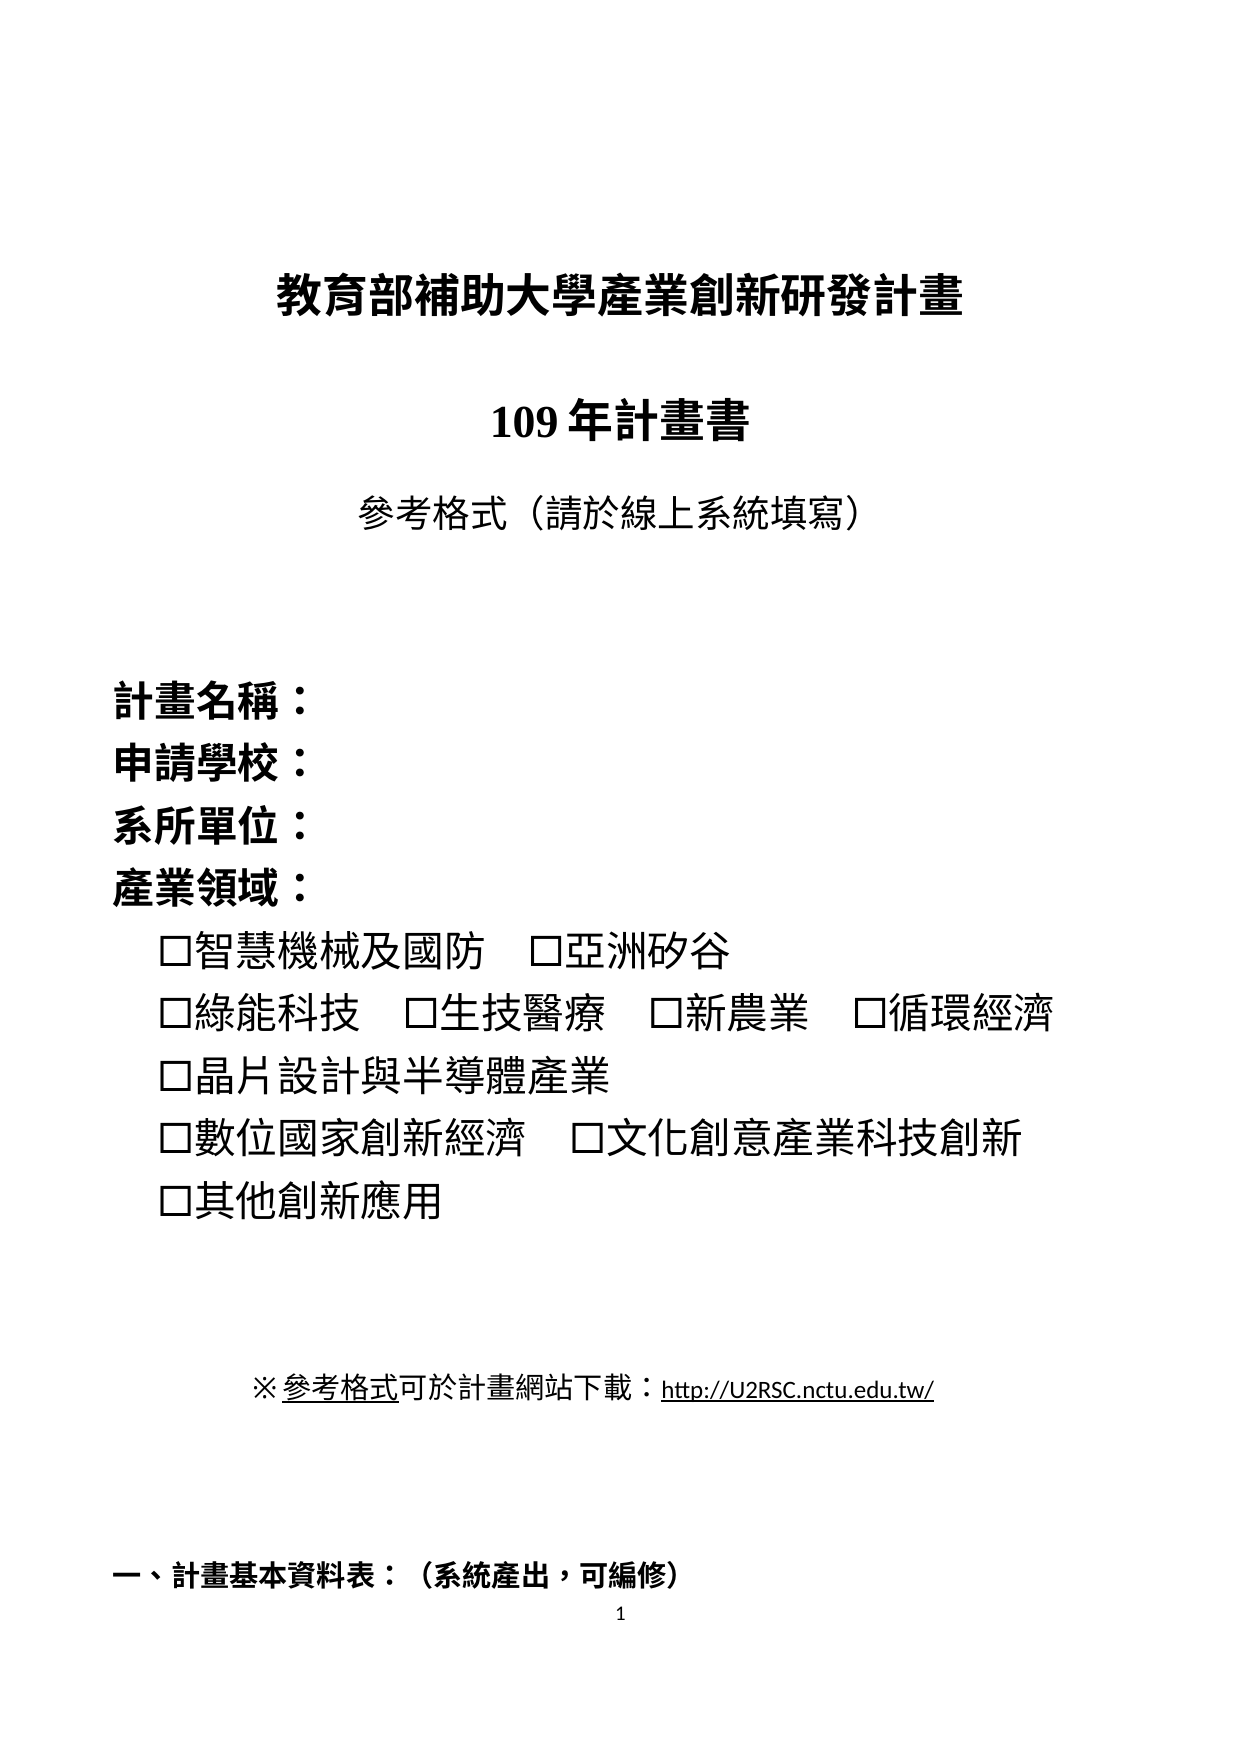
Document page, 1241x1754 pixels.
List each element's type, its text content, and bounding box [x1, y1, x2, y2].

text 計畫名稱： [112, 657, 1178, 719]
text 申請學校： [112, 719, 1128, 782]
text 綠能科技 生技醫療 新農業 循環經濟 [157, 969, 1207, 1032]
text 產業領域： [112, 844, 1128, 907]
text 智慧機械及國防 亞洲矽谷 [157, 907, 1128, 969]
text 其他創新應用 [157, 1157, 1128, 1219]
text 晶片設計與半導體產業 [157, 1032, 1128, 1094]
text 109年計畫書 [112, 344, 1128, 469]
text 參考格式（請於線上系統填寫） [112, 469, 1128, 532]
text ※參考格式可於計畫網站下載：http://U2RSC.nctu.edu.tw/ [53, 1344, 1128, 1407]
text 數位國家創新經濟 文化創意產業科技創新 [157, 1094, 1178, 1157]
text 一、計畫基本資料表：（系統產出，可編修） [112, 1532, 1128, 1594]
text 系所單位： [112, 782, 1128, 844]
text 教育部補助大學產業創新研發計畫 [112, 219, 1128, 344]
